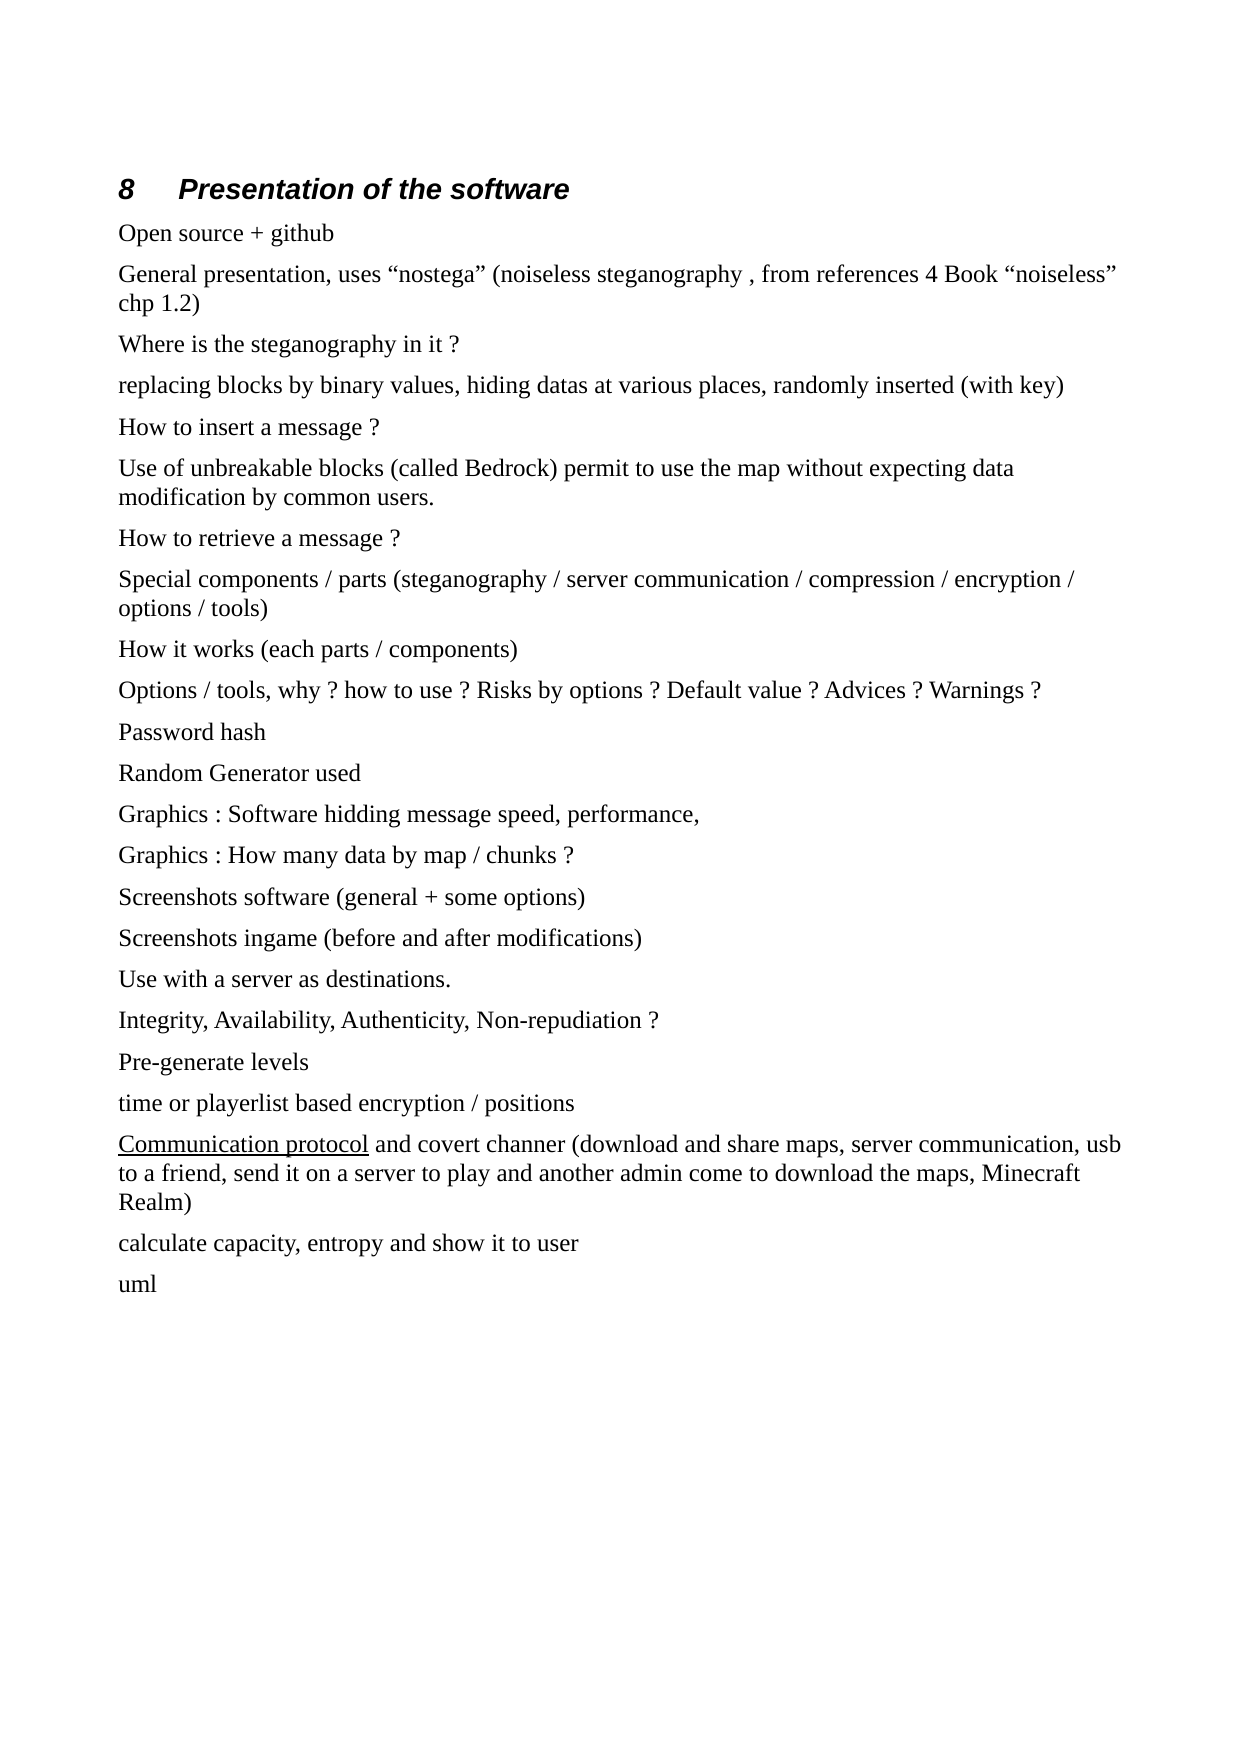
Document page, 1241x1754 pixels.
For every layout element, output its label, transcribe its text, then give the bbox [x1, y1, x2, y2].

text Graphics : Software hidding message speed, performance, [118, 799, 1122, 828]
text Screenshots software (general + some options) [118, 882, 1122, 910]
text How to insert a message ? [118, 412, 1122, 440]
text time or playerlist based encryption / positions [118, 1088, 1122, 1117]
text Special components / parts (steganography / server communication / compression / encryption / options / tools) [118, 564, 1122, 622]
subtitle Presentation of the software [118, 172, 1122, 205]
text Graphics : How many data by map / chunks ? [118, 840, 1122, 869]
text replacing blocks by binary values, hiding datas at various places, randomly inserted (with key) [118, 370, 1122, 399]
text Integrity, Availability, Authenticity, Non-repudiation ? [118, 1005, 1122, 1034]
text Where is the steganography in it ? [118, 329, 1122, 358]
text Pre-generate levels [118, 1047, 1122, 1075]
text Use of unbreakable blocks (called Bedrock) permit to use the map without expecting data modification by common users. [118, 453, 1122, 510]
text Communication protocol and covert channer (download and share maps, server communication, usb to a friend, send it on a server to play and another admin come to download the maps, Minecraft Realm) [118, 1129, 1122, 1215]
text Password hash [118, 717, 1122, 745]
text Screenshots ingame (before and after modifications) [118, 923, 1122, 952]
text General presentation, uses “nostega” (noiseless steganography , from references 4 Book “noiseless” chp 1.2) [118, 259, 1122, 317]
text calculate capacity, entropy and show it to user [118, 1228, 1122, 1257]
text uml [118, 1269, 1122, 1298]
text Open source + github [118, 218, 1122, 247]
text Options / tools, why ? how to use ? Risks by options ? Default value ? Advices ? Warnings ? [118, 675, 1122, 704]
text Random Generator used [118, 758, 1122, 787]
text How to retrieve a message ? [118, 523, 1122, 552]
text Use with a server as destinations. [118, 964, 1122, 993]
text How it works (each parts / components) [118, 634, 1122, 663]
